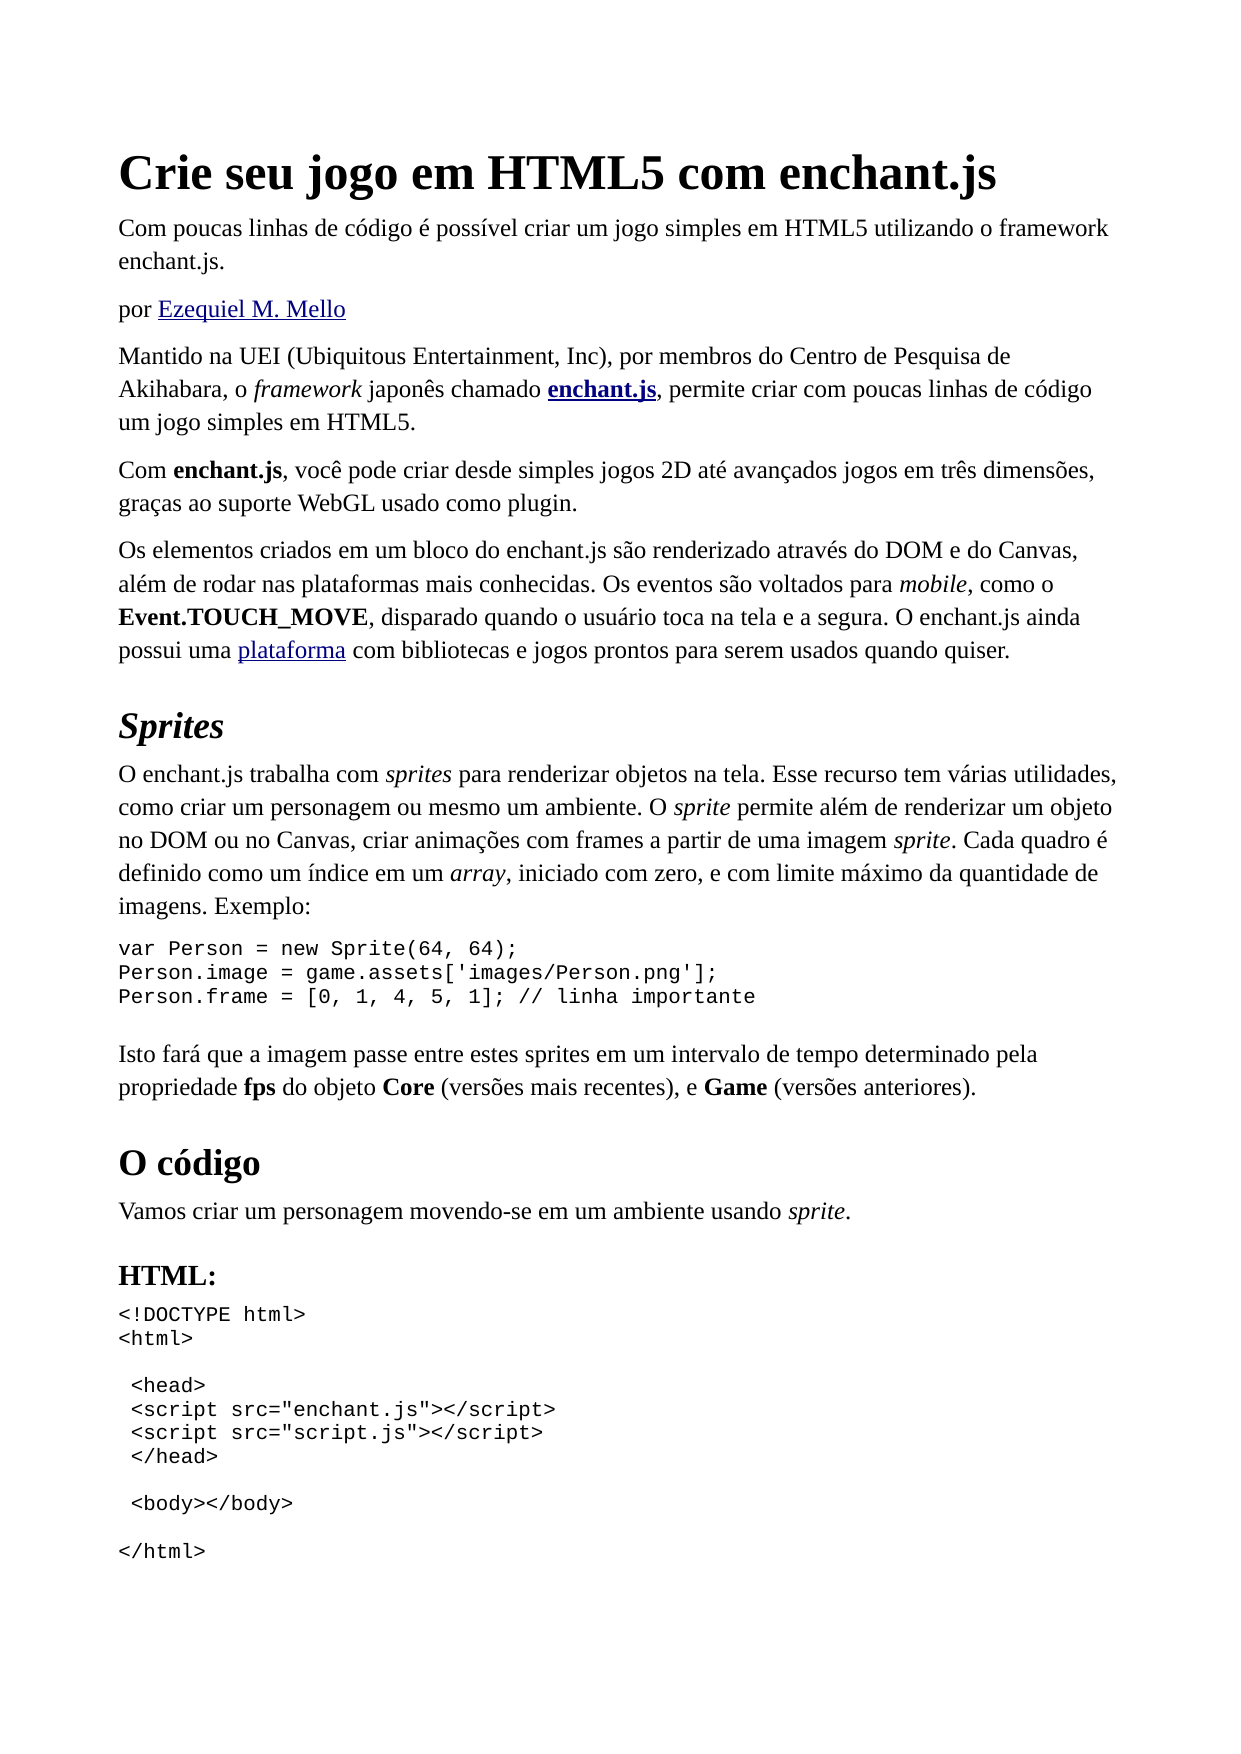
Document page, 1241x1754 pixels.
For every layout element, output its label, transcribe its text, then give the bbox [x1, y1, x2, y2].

text Isto fará que a imagem passe entre estes sprites em um intervalo de tempo determinado pela propriedade fps do objeto Core (versões mais recentes), e Game (versões anteriores). [118, 1039, 1122, 1101]
text Com enchant.js, você pode criar desde simples jogos 2D até avançados jogos em três dimensões, graças ao suporte WebGL usado como plugin. [118, 455, 1122, 517]
text O enchant.js trabalha com sprites para renderizar objetos na tela. Esse recurso tem várias utilidades, como criar um personagem ou mesmo um ambiente. O sprite permite além de renderizar um objeto no DOM ou no Canvas, criar animações com frames a partir de uma imagem sprite. Cada quadro é definido como um índice em um array, iniciado com zero, e com limite máximo da quantidade de imagens. Exemplo: [118, 759, 1122, 919]
text por Ezequiel M. Mello [118, 294, 1122, 322]
subtitle O código [118, 1140, 1122, 1183]
text <head> [118, 1375, 1122, 1399]
text Os elementos criados em um bloco do enchant.js são renderizado através do DOM e do Canvas, além de rodar nas plataformas mais conhecidas. Os eventos são voltados para mobile, como o Event.TOUCH_MOVE, disparado quando o usuário toca na tela e a segura. O enchant.js ainda possui uma plataforma com bibliotecas e jogos prontos para serem usados quando quiser. [118, 536, 1122, 663]
subtitle Sprites [118, 703, 1122, 746]
text <script src="script.js"></script> [118, 1422, 1122, 1446]
text Mantido na UEI (Ubiquitous Entertainment, Inc), por membros do Centro de Pesquisa de Akihabara, o framework japonês chamado enchant.js, permite criar com poucas linhas de código um jogo simples em HTML5. [118, 341, 1122, 436]
text </html> [118, 1541, 1122, 1564]
text <html> [118, 1328, 1122, 1351]
text <!DOCTYPE html> [118, 1304, 1122, 1328]
subtitle HTML: [118, 1258, 1122, 1292]
text <body></body> [118, 1493, 1122, 1517]
text Person.frame = [0, 1, 4, 5, 1]; // linha importante [118, 986, 1122, 1009]
text Person.image = game.assets['images/Person.png']; [118, 962, 1122, 986]
text Com poucas linhas de código é possível criar um jogo simples em HTML5 utilizando o framework enchant.js. [118, 213, 1122, 275]
text </head> [118, 1446, 1122, 1470]
text var Person = new Sprite(64, 64); [118, 938, 1122, 962]
text Vamos criar um personagem movendo-se em um ambiente usando sprite. [118, 1196, 1122, 1225]
subtitle Crie seu jogo em HTML5 com enchant.js [118, 143, 1122, 201]
text <script src="enchant.js"></script> [118, 1399, 1122, 1422]
